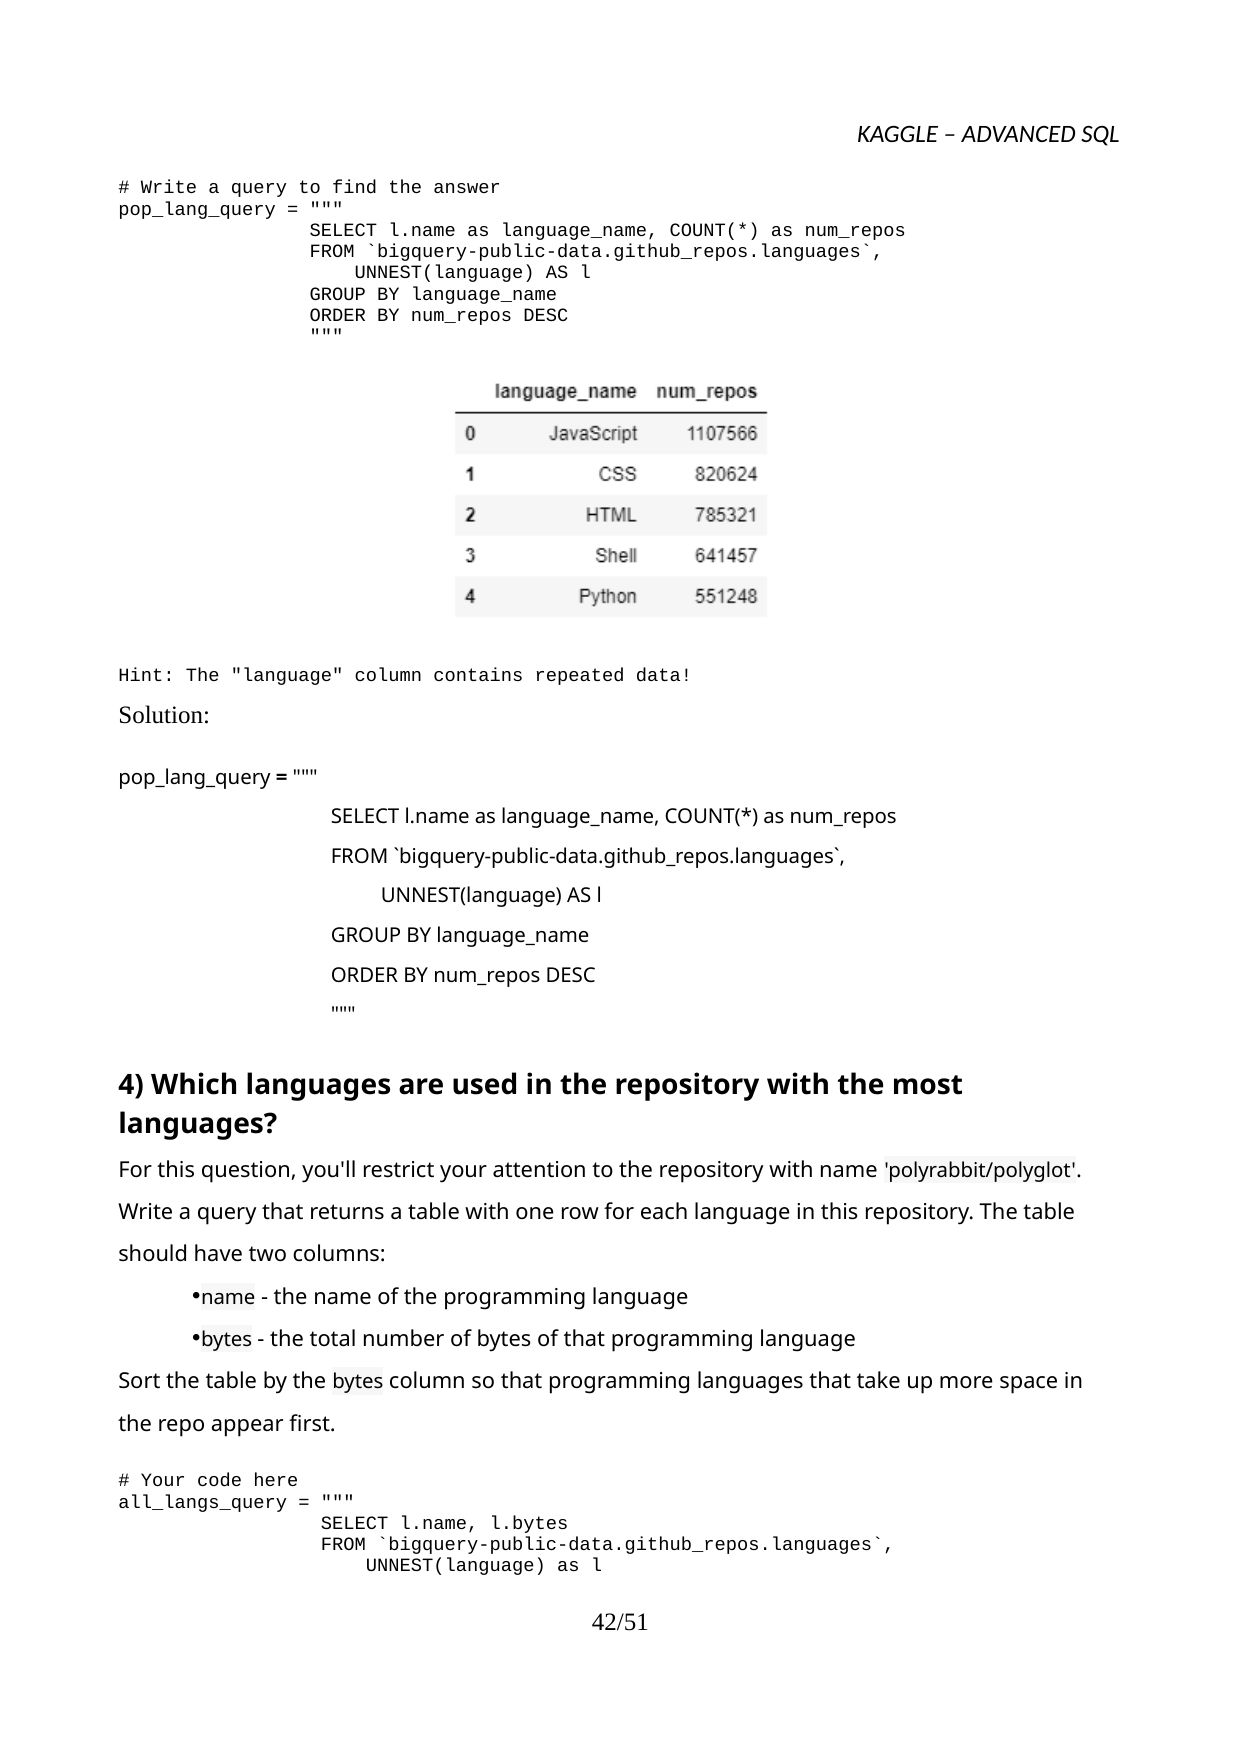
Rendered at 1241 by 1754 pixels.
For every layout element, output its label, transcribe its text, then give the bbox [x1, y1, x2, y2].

text pop_lang_query = """ [118, 762, 1122, 790]
list bytes - the total number of bytes of that programming language [118, 1323, 1122, 1353]
text SELECT l.name as language_name, COUNT(*) as num_repos [118, 802, 1122, 829]
text SELECT l.name, l.bytes [118, 1514, 1122, 1535]
text FROM `bigquery-public-data.github_repos.languages`, [118, 242, 1122, 263]
text ORDER BY num_repos DESC [118, 306, 1122, 327]
subtitle 4) Which languages are used in the repository with the most languages? [118, 1065, 1122, 1141]
text # Your code here [118, 1471, 1122, 1492]
list name - the name of the programming language [118, 1281, 1122, 1311]
text GROUP BY language_name [118, 921, 1122, 949]
text Write a query that returns a table with one row for each language in this repository. The table should have two columns: [118, 1196, 1122, 1268]
text UNNEST(language) AS l [118, 263, 1122, 284]
text Solution: [118, 700, 1122, 729]
text FROM `bigquery-public-data.github_repos.languages`, [118, 1535, 1122, 1556]
text # Write a query to find the answer [118, 178, 1122, 199]
text pop_lang_query = """ [118, 199, 1122, 221]
text UNNEST(language) as l [118, 1556, 1122, 1577]
picture [421, 348, 819, 633]
text SELECT l.name as language_name, COUNT(*) as num_repos [118, 221, 1122, 242]
text For this question, you'll restrict your attention to the repository with name 'polyrabbit/polyglot'. [118, 1154, 1122, 1184]
text ORDER BY num_repos DESC [118, 960, 1122, 988]
text FROM `bigquery-public-data.github_repos.languages`, [118, 841, 1122, 869]
text Hint: The "language" column contains repeated data! [118, 666, 1122, 687]
text """ [118, 1000, 1122, 1028]
text Sort the table by the bytes column so that programming languages that take up more space in the repo appear first. [118, 1365, 1122, 1437]
text all_langs_query = """ [118, 1492, 1122, 1514]
text GROUP BY language_name [118, 284, 1122, 306]
text UNNEST(language) AS l [118, 881, 1122, 909]
text """ [118, 327, 1122, 348]
